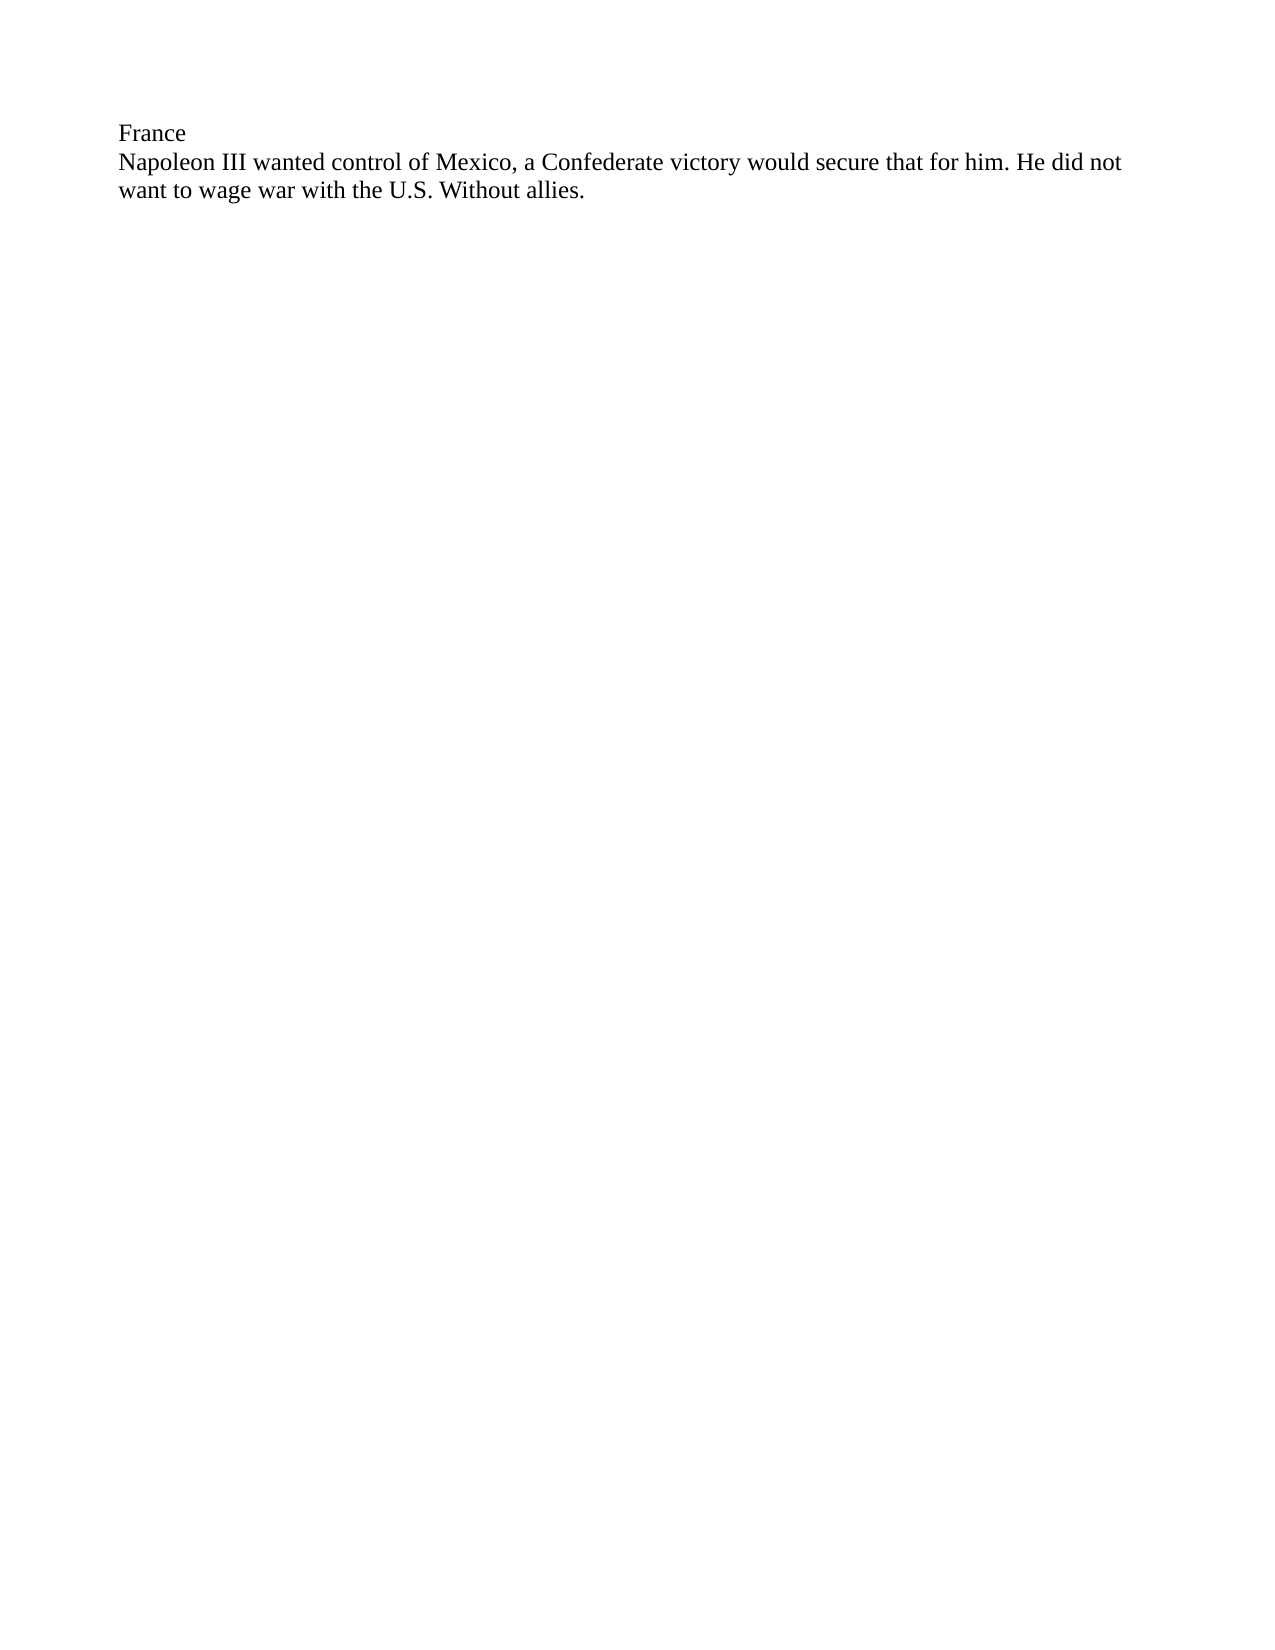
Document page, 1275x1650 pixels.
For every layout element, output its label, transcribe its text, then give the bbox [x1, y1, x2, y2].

text Napoleon III wanted control of Mexico, a Confederate victory would secure that for him. He did not want to wage war with the U.S. Without allies. [118, 147, 1157, 204]
text France [118, 118, 1157, 147]
